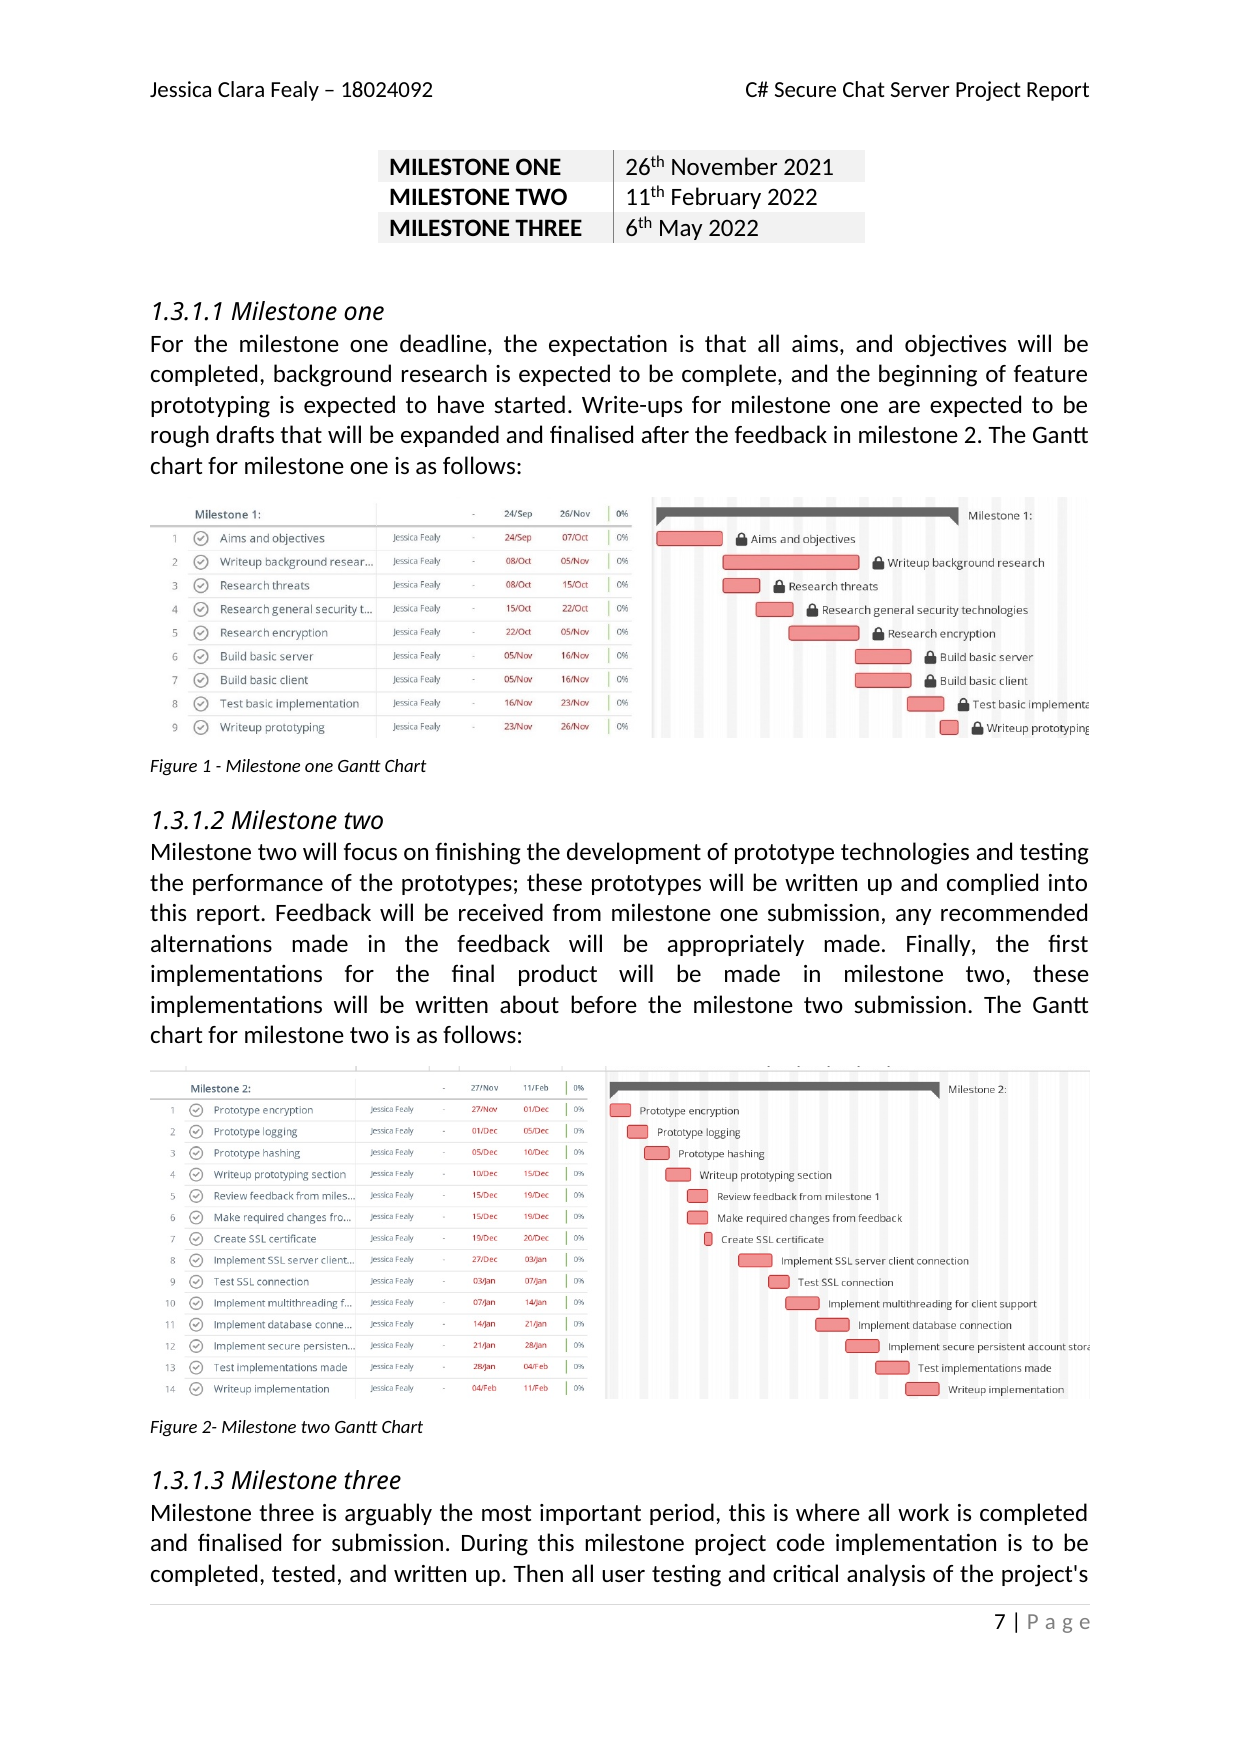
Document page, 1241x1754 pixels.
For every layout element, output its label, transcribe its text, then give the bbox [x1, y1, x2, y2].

table_cell 6th May 2022 [614, 212, 865, 243]
subtitle 1.3.1.3 Milestone three [150, 1463, 1090, 1497]
table_cell Milestone Three [378, 212, 613, 243]
text Figure 1 - Milestone one Gantt Chart [150, 754, 1090, 777]
text Milestone three is arguably the most important period, this is where all work is completed and finalised for submission. During this milestone project code implementation is to be completed, tested, and written up. Then all user testing and critical analysis of the project's [150, 1497, 1090, 1588]
text For the milestone one deadline, the expectation is that all aims, and objectives will be completed, background research is expected to be complete, and the beginning of feature prototyping is expected to have started. Write-ups for milestone one are expected to be rough drafts that will be expanded and finalised after the feedback in milestone 2. The Gantt chart for milestone one is as follows: [150, 328, 1090, 481]
subtitle 1.3.1.2 Milestone two [150, 802, 1090, 837]
subtitle 1.3.1.1 Milestone one [150, 294, 1090, 328]
table_cell 11th February 2022 [614, 182, 865, 212]
text Figure 2- Milestone two Gantt Chart [150, 1415, 1090, 1438]
table_cell Milestone Two [378, 182, 613, 212]
table_cell 26th November 2021 [614, 150, 865, 182]
text Milestone two will focus on finishing the development of prototype technologies and testing the performance of the prototypes; these prototypes will be written up and complied into this report. Feedback will be received from milestone one submission, any recommended alternations made in the feedback will be appropriately made. Finally, the first implementations for the final product will be made in milestone two, these implementations will be written about before the milestone two submission. The Gantt chart for milestone two is as follows: [150, 837, 1090, 1050]
table_cell Milestone One [378, 150, 613, 182]
